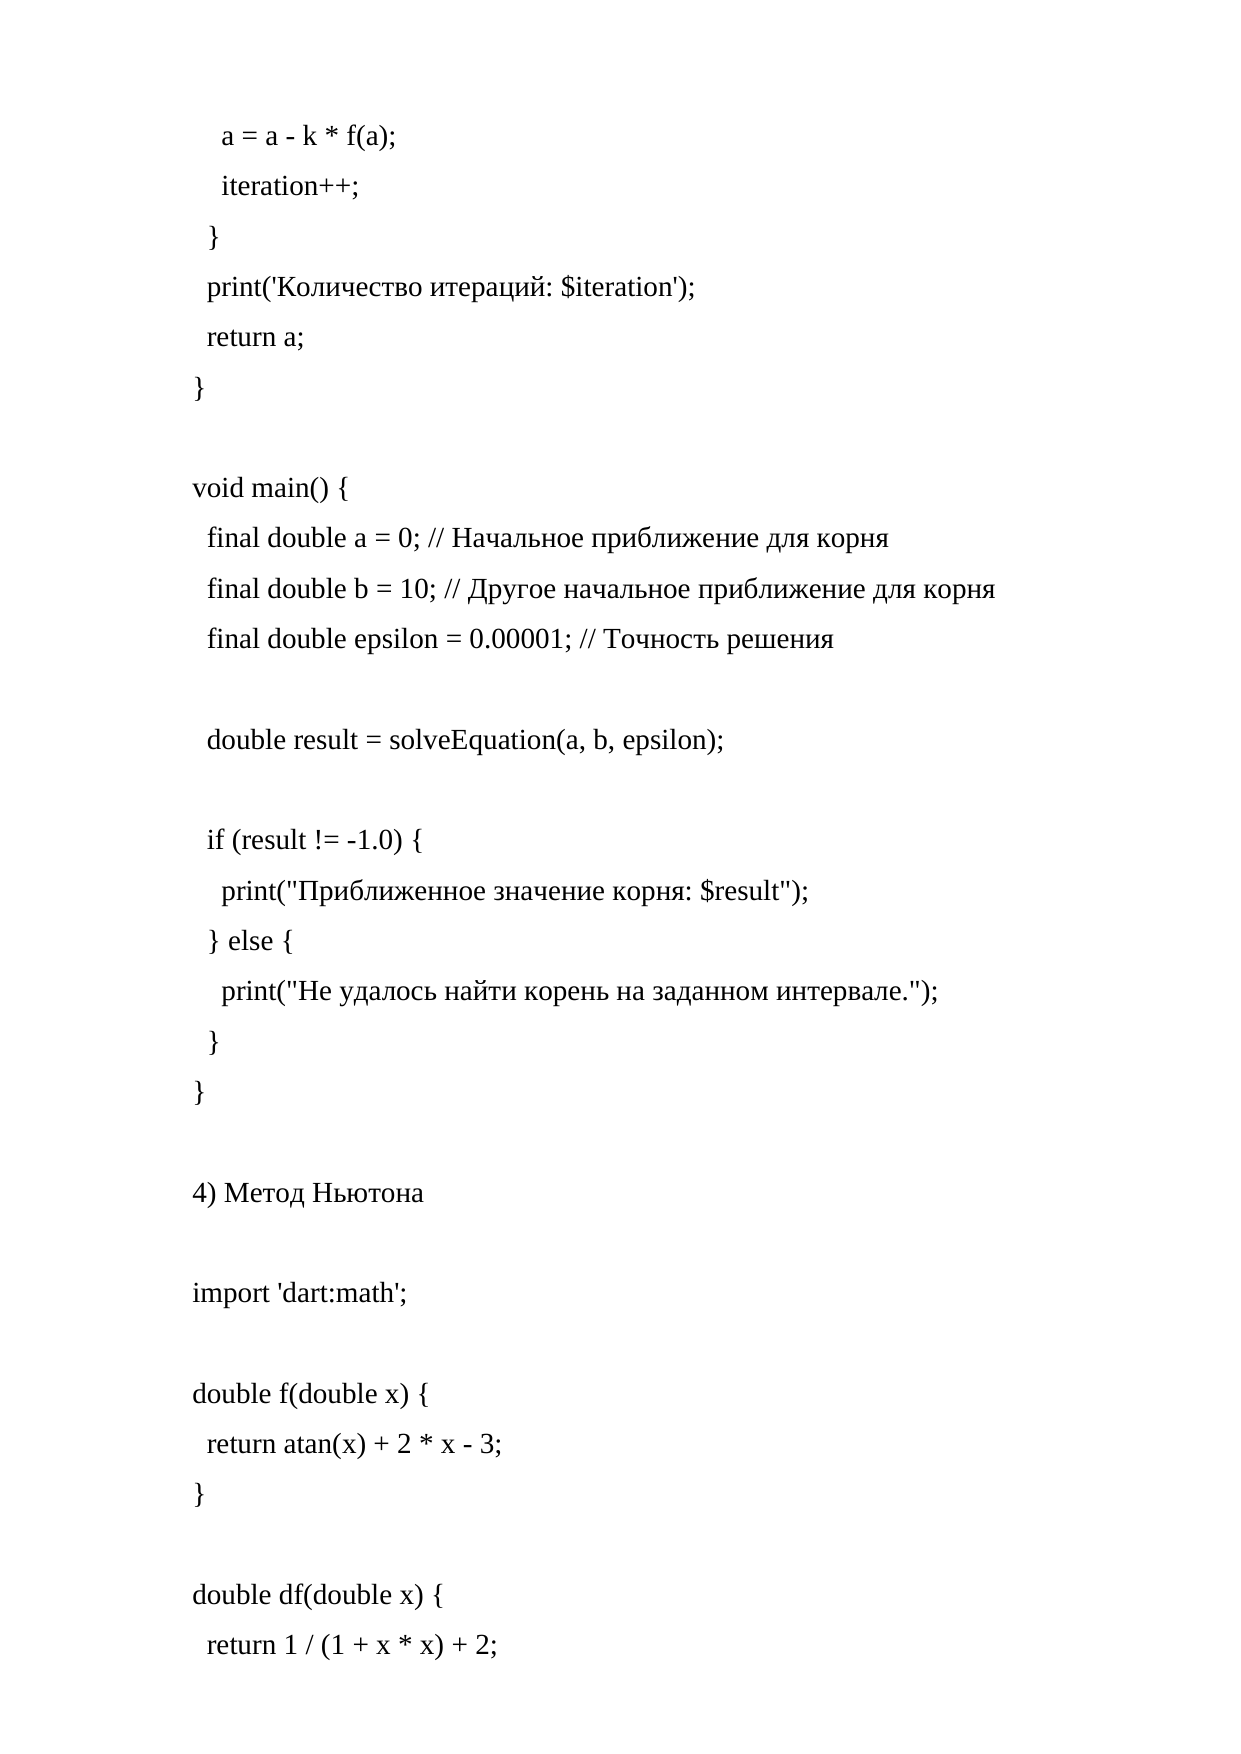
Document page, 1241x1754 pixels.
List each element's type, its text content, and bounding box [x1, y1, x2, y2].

text final double b = 10; // Другое начальное приближение для корня [118, 571, 1181, 604]
text } [118, 1477, 1181, 1510]
text double f(double x) { [118, 1376, 1181, 1409]
text final double a = 0; // Начальное приближение для корня [118, 521, 1181, 554]
text iteration++; [118, 168, 1181, 202]
text } [118, 219, 1181, 252]
text return atan(x) + 2 * x - 3; [118, 1426, 1181, 1460]
text return a; [118, 319, 1181, 353]
text print("Не удалось найти корень на заданном интервале."); [118, 973, 1181, 1007]
text double result = solveEquation(a, b, epsilon); [118, 722, 1181, 755]
text } else { [118, 923, 1181, 957]
text if (result != -1.0) { [118, 822, 1181, 856]
text import 'dart:math'; [118, 1275, 1181, 1309]
text print("Приближенное значение корня: $result"); [118, 873, 1181, 906]
text a = a - k * f(a); [118, 118, 1181, 152]
text double df(double x) { [118, 1577, 1181, 1611]
text final double epsilon = 0.00001; // Точность решения [118, 621, 1181, 655]
text } [118, 370, 1181, 403]
text print('Количество итераций: $iteration'); [118, 269, 1181, 303]
text 4) Метод Ньютона [118, 1175, 1181, 1208]
text void main() { [118, 470, 1181, 504]
text } [118, 1024, 1181, 1057]
text } [118, 1074, 1181, 1108]
text return 1 / (1 + x * x) + 2; [118, 1627, 1181, 1661]
